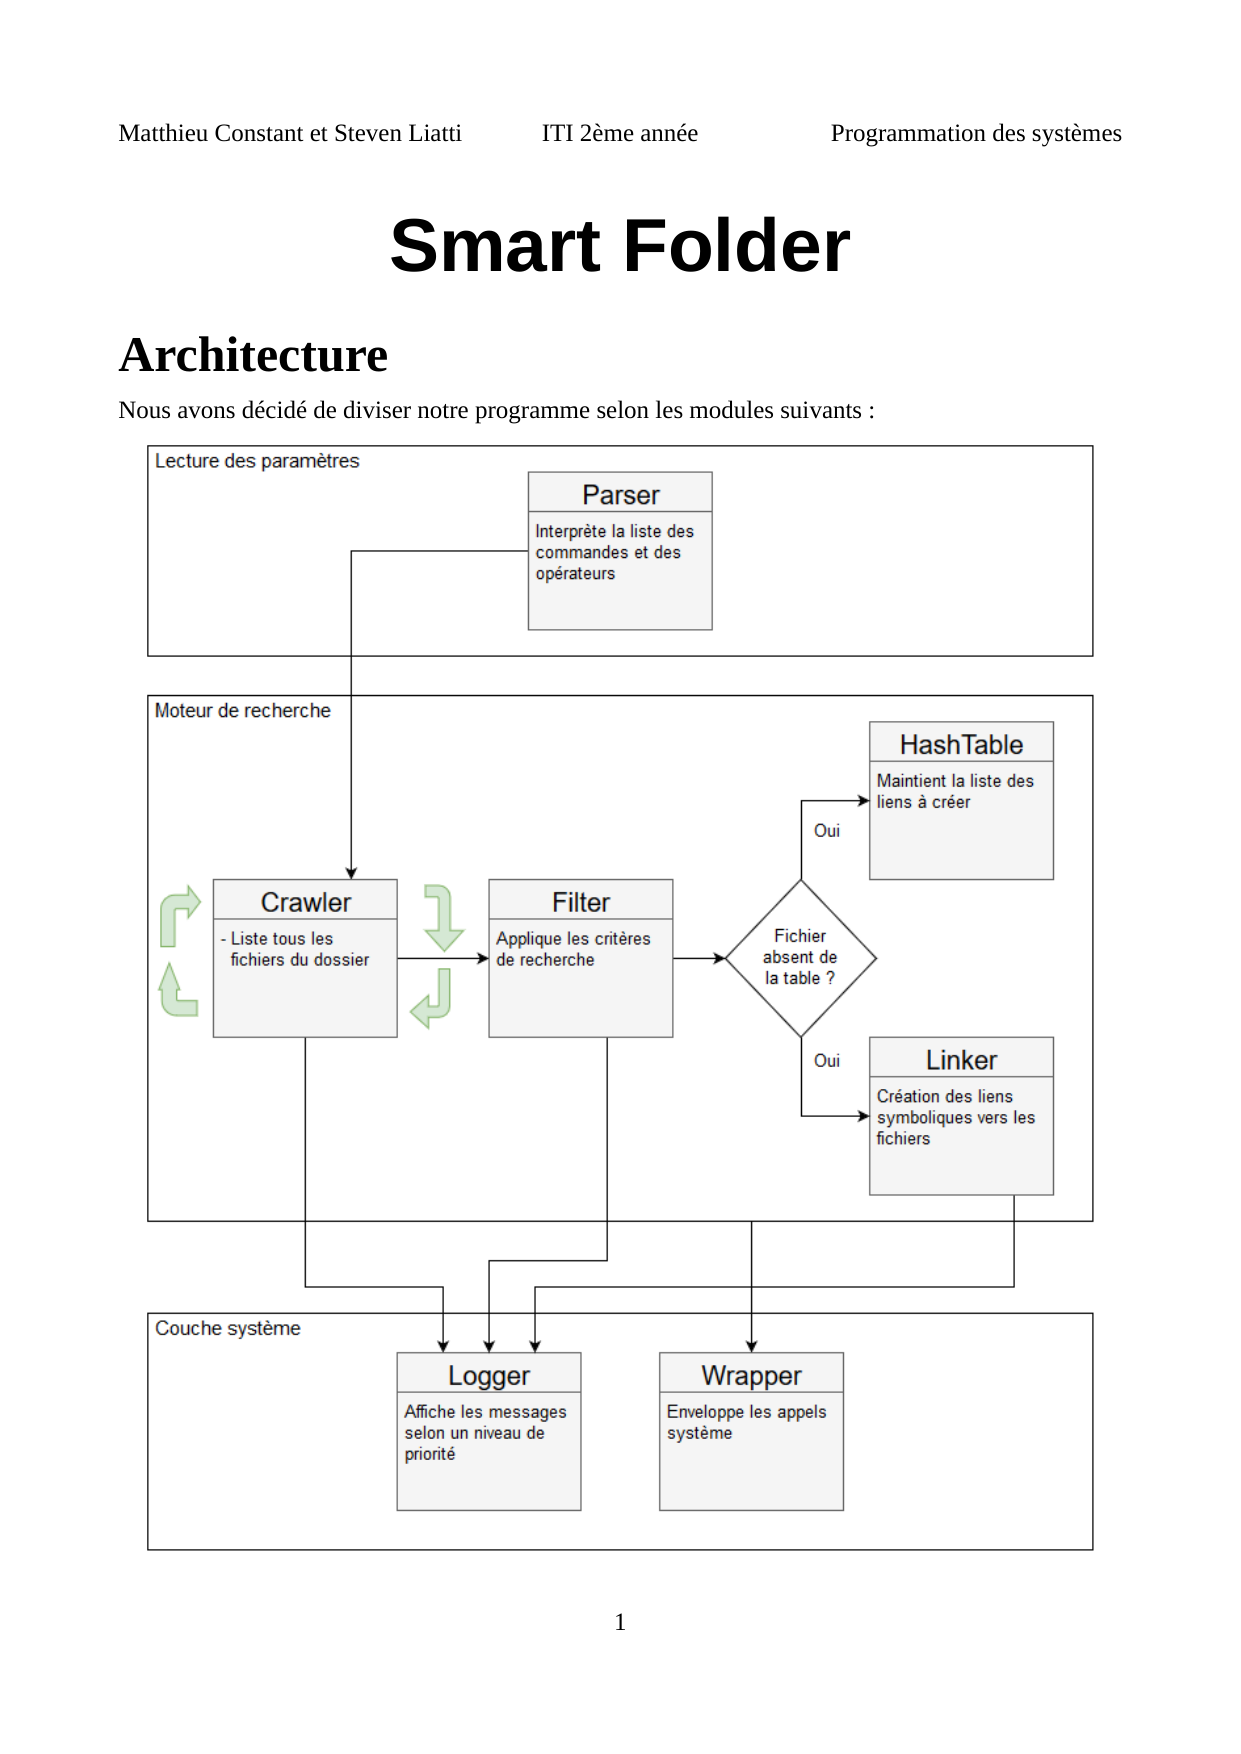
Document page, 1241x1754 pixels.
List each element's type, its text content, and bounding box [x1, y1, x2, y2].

subtitle Architecture [118, 325, 1122, 383]
text Nous avons décidé de diviser notre programme selon les modules suivants : [118, 395, 1122, 424]
title Smart Folder [118, 201, 1122, 288]
